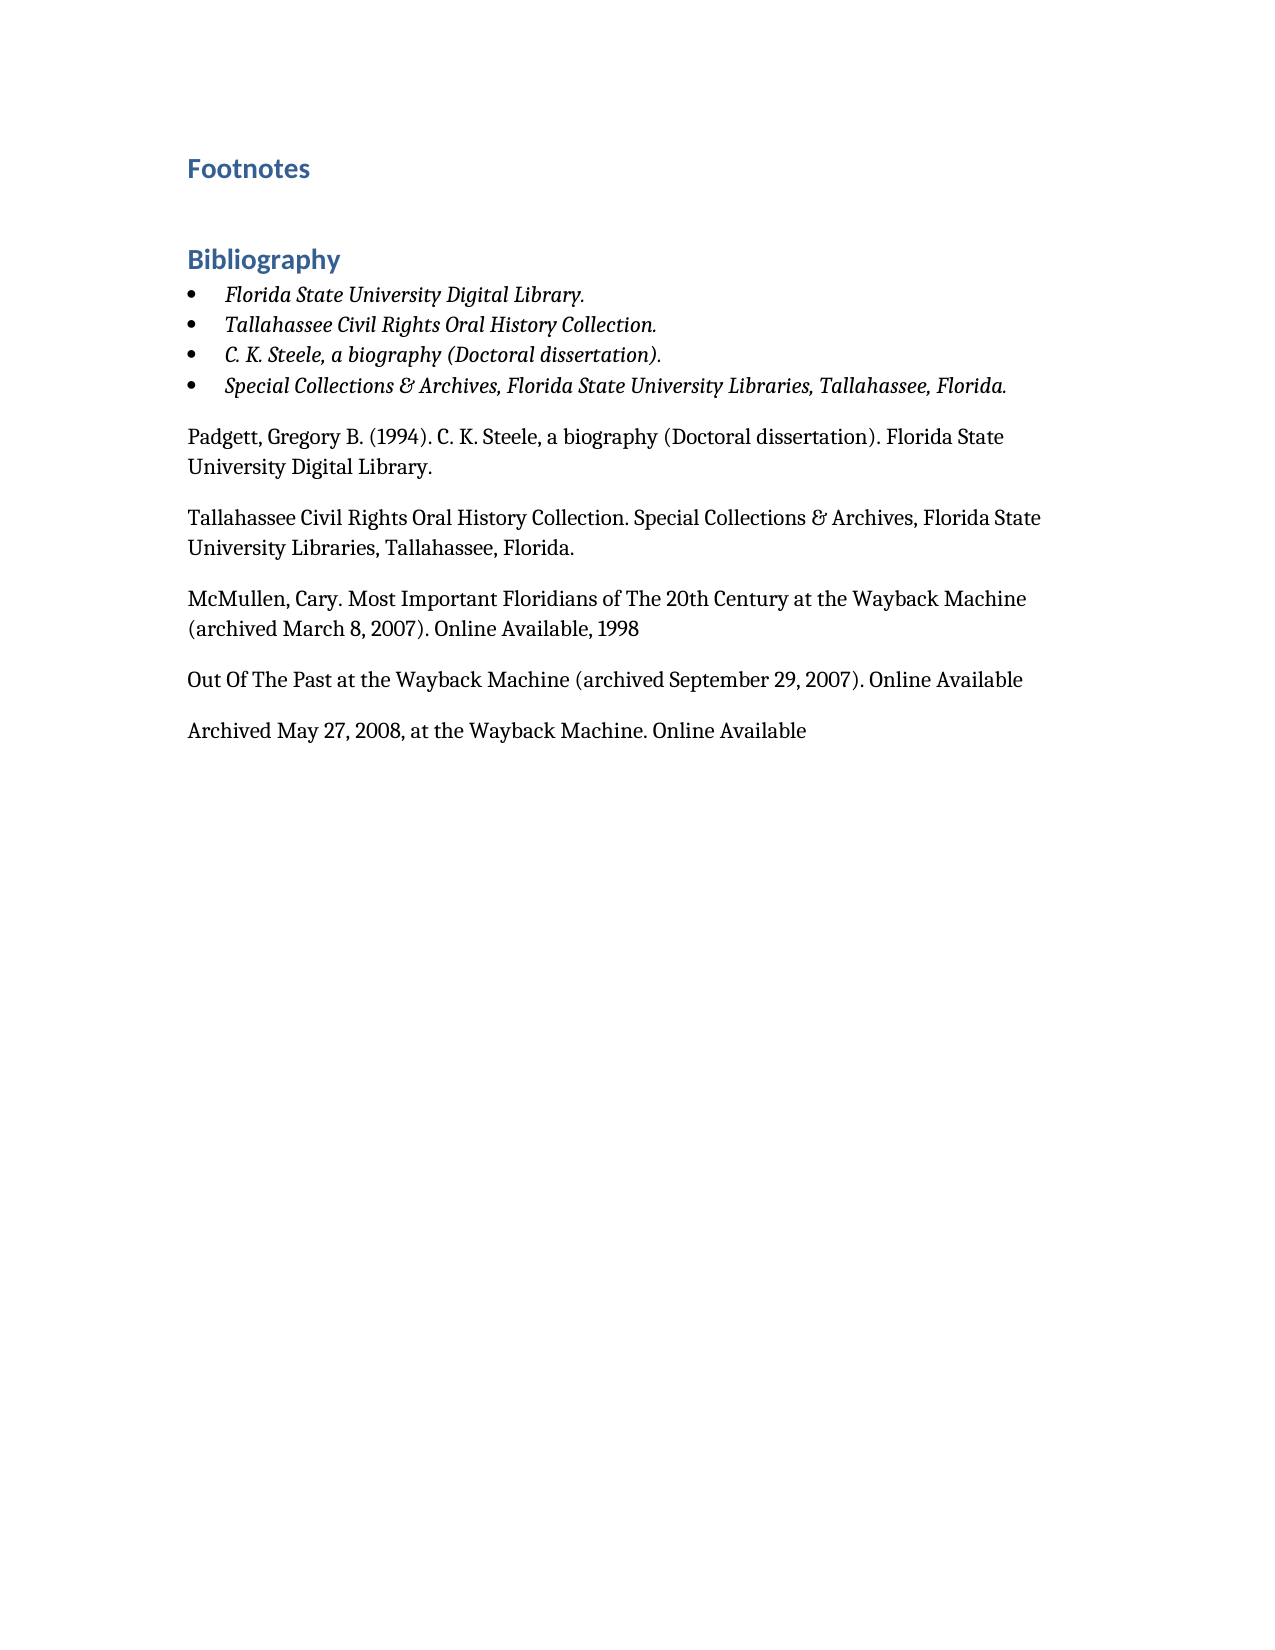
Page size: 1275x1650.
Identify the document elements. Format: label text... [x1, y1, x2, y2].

text Out Of The Past at the Wayback Machine (archived September 29, 2007). Online Available [187, 667, 1087, 694]
list Special Collections & Archives, Florida State University Libraries, Tallahassee, Florida. [187, 372, 1087, 399]
text Padgett, Gregory B. (1994). C. K. Steele, a biography (Doctoral dissertation). Florida State University Digital Library. [187, 423, 1087, 480]
subtitle Footnotes [187, 150, 1087, 186]
list C. K. Steele, a biography (Doctoral dissertation). [187, 342, 1087, 369]
text Tallahassee Civil Rights Oral History Collection. Special Collections & Archives, Florida State University Libraries, Tallahassee, Florida. [187, 505, 1087, 561]
text Archived May 27, 2008, at the Wayback Machine. Online Available [187, 718, 1087, 745]
list Tallahassee Civil Rights Oral History Collection. [187, 312, 1087, 338]
text McMullen, Cary. Most Important Floridians of The 20th Century at the Wayback Machine (archived March 8, 2007). Online Available, 1998 [187, 586, 1087, 643]
subtitle Bibliography [187, 241, 1087, 277]
list Florida State University Digital Library. [187, 282, 1087, 308]
